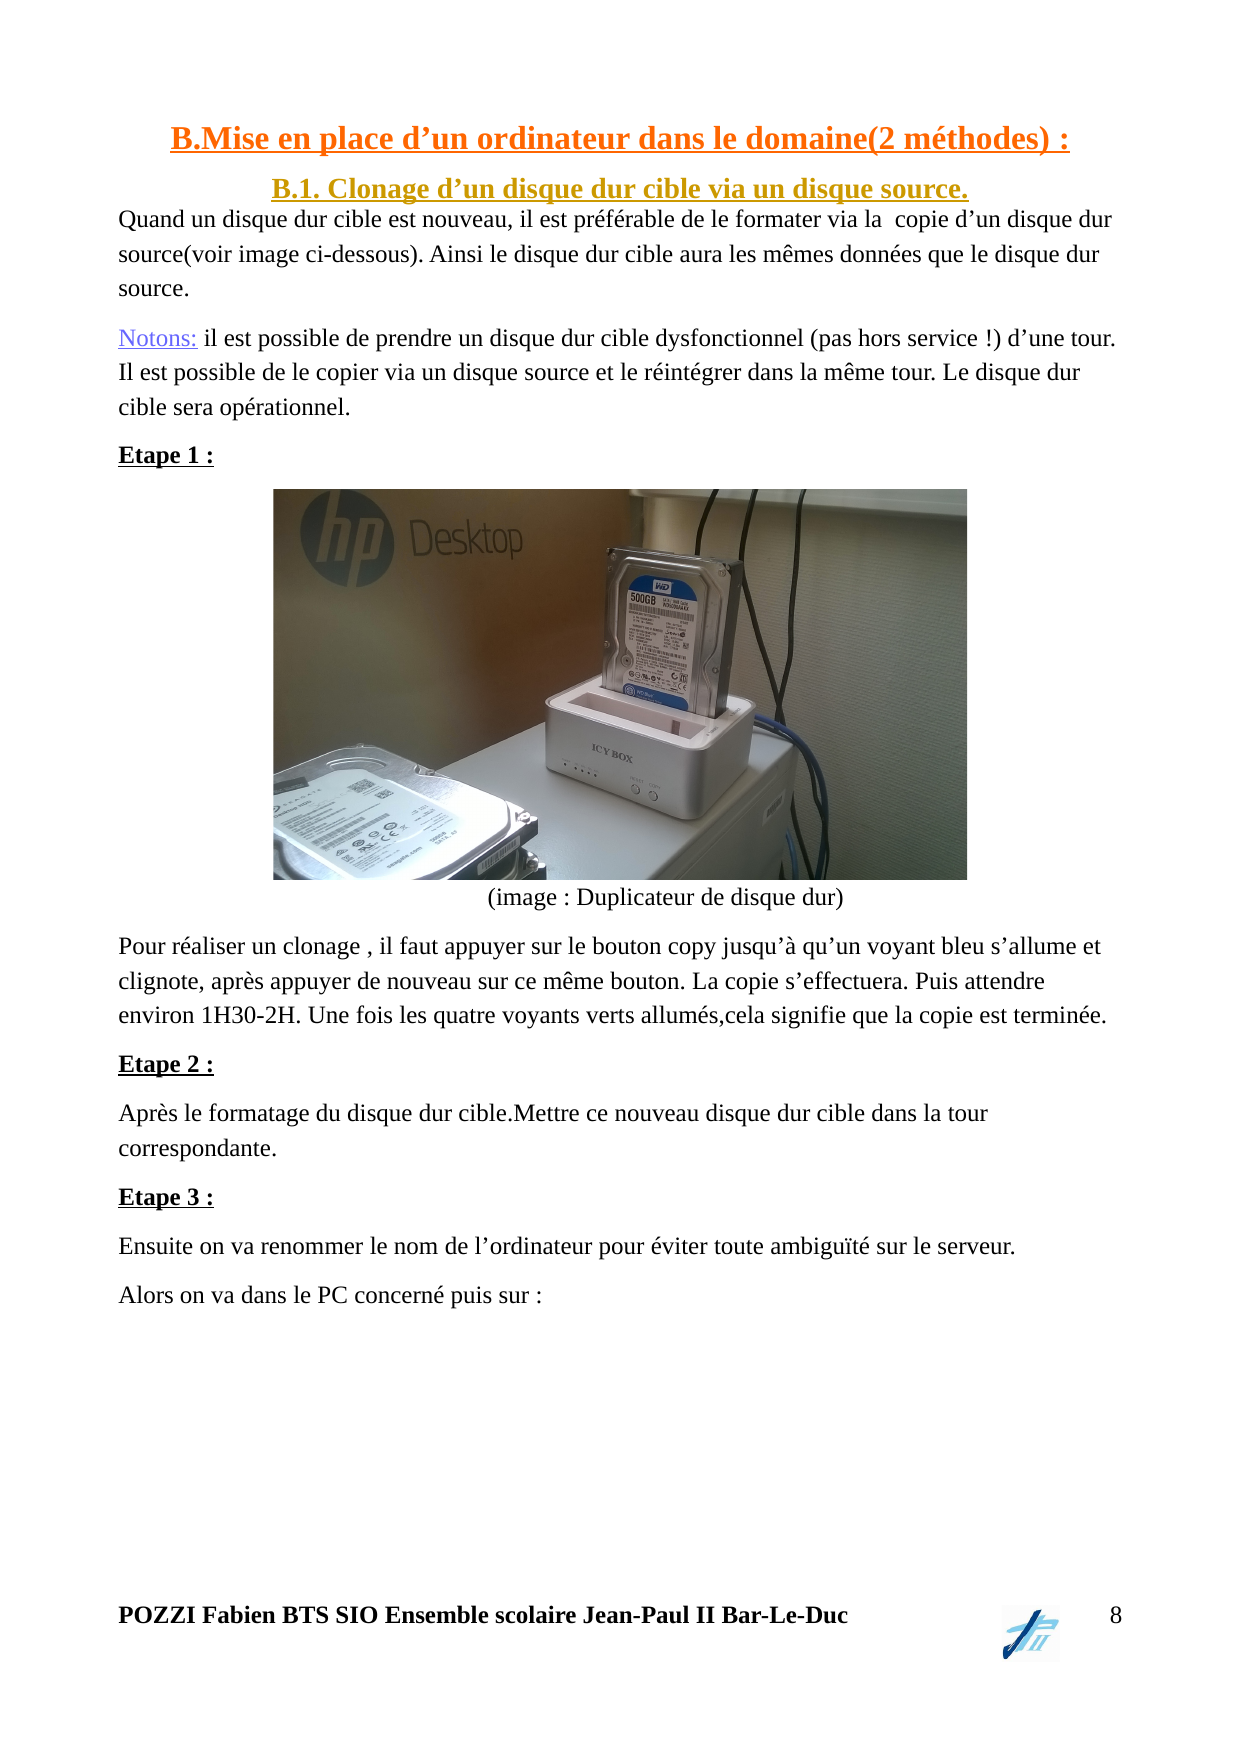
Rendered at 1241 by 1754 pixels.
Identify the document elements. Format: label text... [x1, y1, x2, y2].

text Etape 2 : [118, 1049, 1122, 1078]
text Etape 3 : [118, 1182, 1122, 1211]
text Etape 1 : [118, 441, 1122, 469]
text Après le formatage du disque dur cible.Mettre ce nouveau disque dur cible dans la tour correspondante. [118, 1098, 1122, 1162]
text Alors on va dans le PC concerné puis sur : [118, 1280, 1122, 1309]
subtitle B.Mise en place d’un ordinateur dans le domaine(2 méthodes) : [118, 118, 1122, 156]
text Notons: il est possible de prendre un disque dur cible dysfonctionnel (pas hors service !) d’une tour. Il est possible de le copier via un disque source et le réintégrer dans la même tour. Le disque dur cible sera opérationnel. [118, 323, 1122, 420]
picture [273, 489, 968, 880]
text (image : Duplicateur de disque dur) [118, 882, 1122, 911]
text Pour réaliser un clonage , il faut appuyer sur le bouton copy jusqu’à qu’un voyant bleu s’allume et clignote, après appuyer de nouveau sur ce même bouton. La copie s’effectuera. Puis attendre environ 1H30-2H. Une fois les quatre voyants verts allumés,cela signifie que la copie est terminée. [118, 931, 1122, 1029]
text Quand un disque dur cible est nouveau, il est préférable de le formater via la copie d’un disque dur source(voir image ci-dessous). Ainsi le disque dur cible aura les mêmes données que le disque dur source. [118, 204, 1122, 302]
picture [1001, 1605, 1060, 1662]
subtitle B.1. Clonage d’un disque dur cible via un disque source. [118, 171, 1122, 204]
text Ensuite on va renommer le nom de l’ordinateur pour éviter toute ambiguïté sur le serveur. [118, 1231, 1122, 1260]
